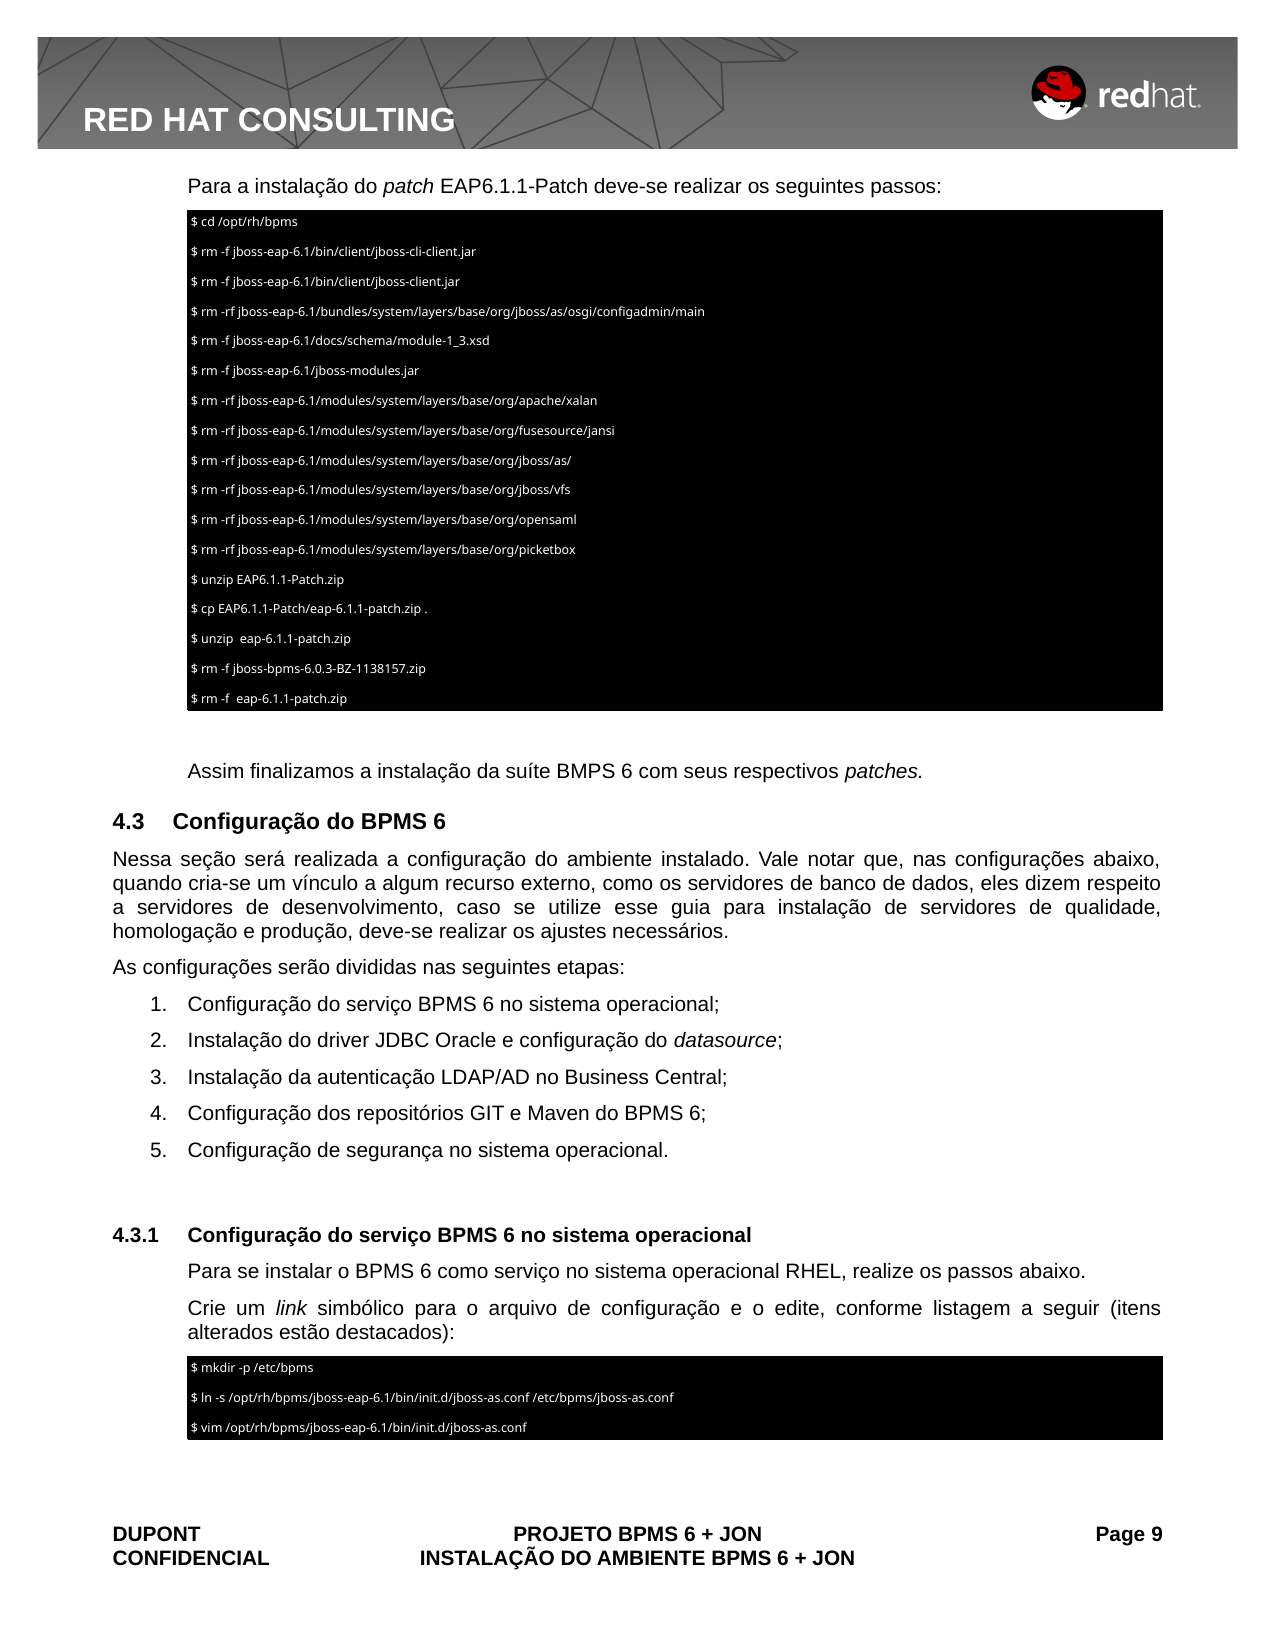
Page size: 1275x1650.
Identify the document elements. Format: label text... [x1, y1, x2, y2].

text $ vim /opt/rh/bpms/jboss-eap-6.1/bin/init.d/jboss-as.conf [189, 1416, 1162, 1439]
text As configurações serão divididas nas seguintes etapas: [112, 955, 1162, 979]
text $ unzip EAP6.1.1-Patch.zip [189, 568, 1162, 588]
text $ rm -f jboss-eap-6.1/bin/client/jboss-cli-client.jar [189, 240, 1162, 260]
text Para a instalação do patch EAP6.1.1-Patch deve-se realizar os seguintes passos: [187, 173, 1162, 197]
text $ rm -f jboss-bpms-6.0.3-BZ-1138157.zip [189, 657, 1162, 677]
text $ cd /opt/rh/bpms [189, 211, 1162, 230]
text Assim finalizamos a instalação da suíte BMPS 6 com seus respectivos patches. [187, 759, 1162, 783]
text $ ln -s /opt/rh/bpms/jboss-eap-6.1/bin/init.d/jboss-as.conf /etc/bpms/jboss-as.conf [189, 1386, 1162, 1406]
list Instalação do driver JDBC Oracle e configuração do datasource; [150, 1028, 1162, 1052]
text $ rm -rf jboss-eap-6.1/bundles/system/layers/base/org/jboss/as/osgi/configadmin/main [189, 299, 1162, 320]
list Configuração de segurança no sistema operacional. [150, 1137, 1162, 1161]
text $ rm -f jboss-eap-6.1/bin/client/jboss-client.jar [189, 270, 1162, 290]
text $ cp EAP6.1.1-Patch/eap-6.1.1-patch.zip . [189, 597, 1162, 618]
list Configuração do serviço BPMS 6 no sistema operacional; [150, 992, 1162, 1016]
list Instalação da autenticação LDAP/AD no Business Central; [150, 1064, 1162, 1088]
text $ rm -f jboss-eap-6.1/jboss-modules.jar [189, 359, 1162, 379]
text $ rm -rf jboss-eap-6.1/modules/system/layers/base/org/fusesource/jansi [189, 419, 1162, 439]
subtitle Configuração do BPMS 6 [112, 808, 1162, 834]
text $ mkdir -p /etc/bpms [189, 1357, 1162, 1377]
text Crie um link simbólico para o arquivo de configuração e o edite, conforme listagem a seguir (itens alterados estão destacados): [187, 1296, 1162, 1344]
text $ rm -rf jboss-eap-6.1/modules/system/layers/base/org/jboss/vfs [189, 478, 1162, 498]
text $ rm -f jboss-eap-6.1/docs/schema/module-1_3.xsd [189, 329, 1162, 349]
text $ rm -rf jboss-eap-6.1/modules/system/layers/base/org/opensaml [189, 508, 1162, 528]
subtitle Configuração do serviço BPMS 6 no sistema operacional [112, 1223, 1162, 1247]
text $ rm -f eap-6.1.1-patch.zip [189, 687, 1162, 710]
text $ rm -rf jboss-eap-6.1/modules/system/layers/base/org/picketbox [189, 538, 1162, 558]
text Nessa seção será realizada a configuração do ambiente instalado. Vale notar que, nas configurações abaixo, quando cria-se um vínculo a algum recurso externo, como os servidores de banco de dados, eles dizem respeito a servidores de desenvolvimento, caso se utilize esse guia para instalação de servidores de qualidade, homologação e produção, deve-se realizar os ajustes necessários. [112, 847, 1162, 943]
text $ rm -rf jboss-eap-6.1/modules/system/layers/base/org/apache/xalan [189, 389, 1162, 409]
text $ rm -rf jboss-eap-6.1/modules/system/layers/base/org/jboss/as/ [189, 448, 1162, 469]
text $ unzip eap-6.1.1-patch.zip [189, 627, 1162, 647]
picture [37, 37, 1238, 149]
list Configuração dos repositórios GIT e Maven do BPMS 6; [150, 1101, 1162, 1125]
text Para se instalar o BPMS 6 como serviço no sistema operacional RHEL, realize os passos abaixo. [187, 1259, 1162, 1283]
